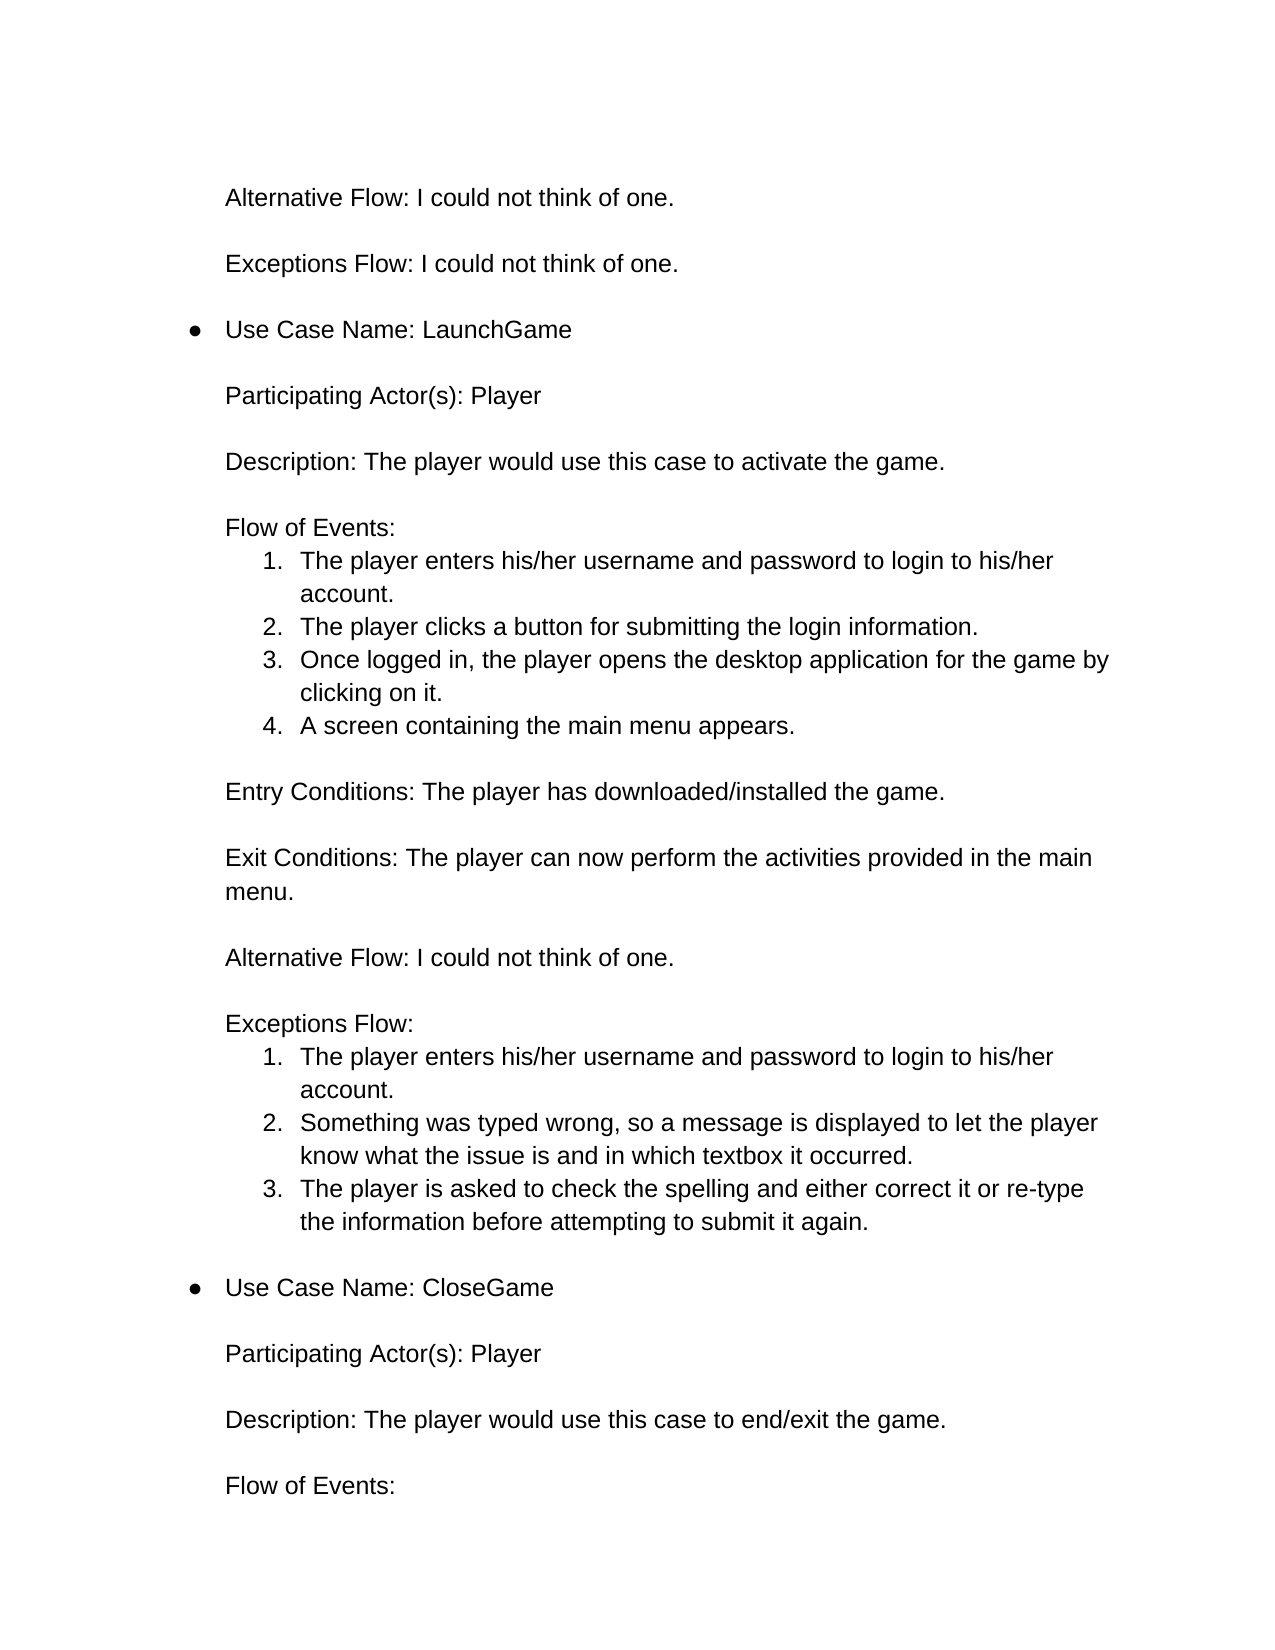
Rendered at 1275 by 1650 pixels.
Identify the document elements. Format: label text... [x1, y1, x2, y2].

list The player is asked to check the spelling and either correct it or re-type the information before attempting to submit it again. [262, 1174, 1125, 1235]
list The player clicks a button for submitting the login information. [262, 612, 1125, 641]
text Description: The player would use this case to end/exit the game. [225, 1405, 1125, 1433]
list The player enters his/her username and password to login to his/her account. [262, 1042, 1125, 1103]
text Description: The player would use this case to activate the game. [225, 447, 1125, 476]
list Once logged in, the player opens the desktop application for the game by clicking on it. [262, 645, 1125, 707]
text Entry Conditions: The player has downloaded/installed the game. [225, 777, 1125, 806]
text Participating Actor(s): Player [225, 1339, 1125, 1367]
list A screen containing the main menu appears. [262, 711, 1125, 740]
text Alternative Flow: I could not think of one. [225, 183, 1125, 212]
list Something was typed wrong, so a message is displayed to let the player know what the issue is and in which textbox it occurred. [262, 1108, 1125, 1169]
list The player enters his/her username and password to login to his/her account. [262, 546, 1125, 608]
text Alternative Flow: I could not think of one. [225, 942, 1125, 971]
list Use Case Name: LaunchGame [187, 315, 1125, 344]
text Exceptions Flow: I could not think of one. [225, 249, 1125, 278]
text Flow of Events: [225, 513, 1125, 542]
text Exit Conditions: The player can now perform the activities provided in the main menu. [225, 843, 1125, 905]
text Exceptions Flow: [225, 1008, 1125, 1037]
text Flow of Events: [225, 1471, 1125, 1499]
list Use Case Name: CloseGame [187, 1273, 1125, 1301]
text Participating Actor(s): Player [225, 381, 1125, 410]
